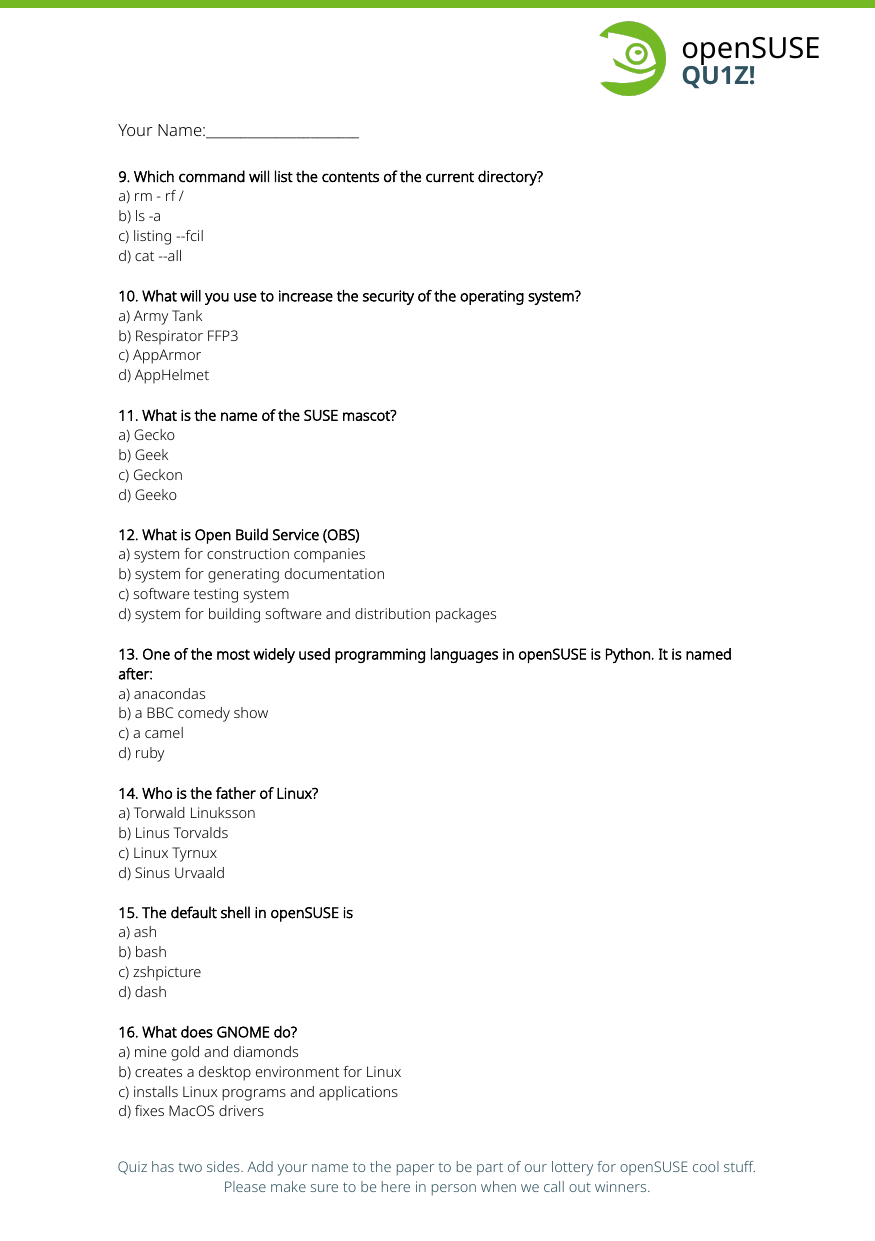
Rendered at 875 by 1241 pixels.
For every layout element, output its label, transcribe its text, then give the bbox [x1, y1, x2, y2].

picture [586, 17, 671, 101]
text c) AppArmor [118, 345, 756, 365]
text d) system for building software and distribution packages [118, 604, 756, 624]
text d) dash [118, 982, 756, 1002]
text c) software testing system [118, 584, 756, 604]
text 12. What is Open Build Service (OBS) [118, 524, 756, 544]
text 13. One of the most widely used programming languages in openSUSE is Python. It is named after: [118, 644, 756, 683]
text 10. What will you use to increase the security of the operating system? [118, 286, 756, 305]
text a) Torwald Linuksson [118, 803, 756, 823]
text d) ruby [118, 743, 756, 763]
text 16. What does GNOME do? [118, 1022, 756, 1042]
text b) system for generating documentation [118, 564, 756, 584]
text b) bash [118, 942, 756, 962]
text b) Geek [118, 445, 756, 464]
text d) fixes MacOS drivers [118, 1101, 756, 1121]
text a) system for construction companies [118, 544, 756, 564]
text d) cat --all [118, 246, 756, 266]
text b) creates a desktop environment for Linux [118, 1061, 756, 1081]
text c) Geckon [118, 464, 756, 484]
text a) anacondas [118, 683, 756, 703]
text 15. The default shell in openSUSE is [118, 902, 756, 922]
text 9. Which command will list the contents of the current directory? [118, 166, 756, 186]
text b) a BBC comedy show [118, 703, 756, 723]
text b) ls -a [118, 206, 756, 226]
text a) Gecko [118, 425, 756, 445]
text a) ash [118, 922, 756, 942]
text b) Linus Torvalds [118, 823, 756, 843]
text d) Sinus Urvaald [118, 862, 756, 882]
text d) AppHelmet [118, 365, 756, 385]
text d) Geeko [118, 484, 756, 504]
text c) a camel [118, 723, 756, 743]
text b) Respirator FFP3 [118, 325, 756, 345]
text c) Linux Tyrnux [118, 843, 756, 862]
text 11. What is the name of the SUSE mascot? [118, 405, 756, 425]
text c) zshpicture [118, 962, 756, 982]
text c) installs Linux programs and applications [118, 1081, 756, 1101]
text a) Army Tank [118, 305, 756, 325]
text a) mine gold and diamonds [118, 1042, 756, 1061]
text 14. Who is the father of Linux? [118, 783, 756, 803]
text c) listing --fcil [118, 226, 756, 246]
text a) rm - rf / [118, 186, 756, 206]
